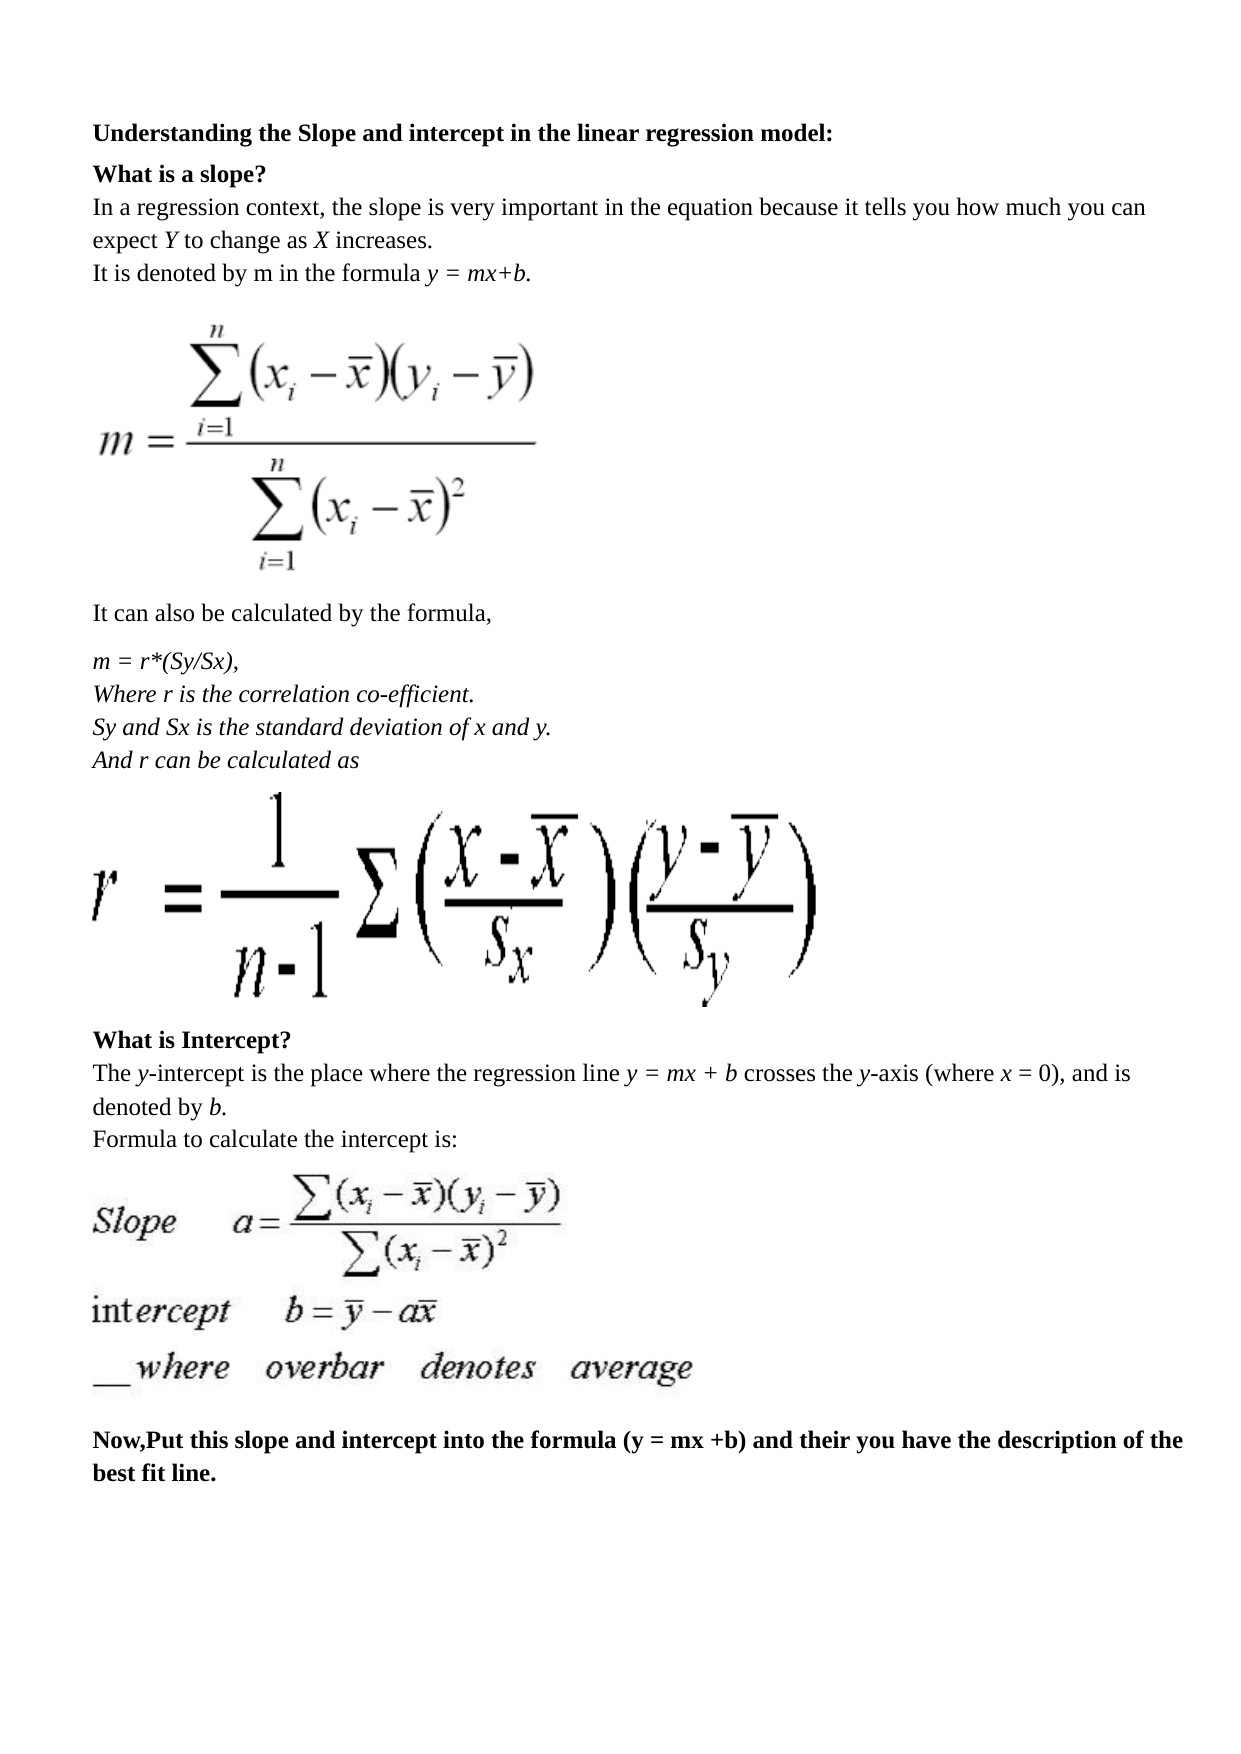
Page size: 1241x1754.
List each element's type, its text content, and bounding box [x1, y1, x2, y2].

subtitle Understanding the Slope and intercept in the linear regression model: [92, 118, 1208, 147]
picture [92, 306, 543, 580]
text Now,Put this slope and intercept into the formula (y = mx +b) and their you have the description of the best fit line. [92, 1425, 1208, 1487]
text m = r*(Sy/Sx), Where r is the correlation co-efficient. Sy and Sx is the standard deviation of x and y. And r can be calculated as [92, 646, 1208, 774]
picture [92, 1172, 702, 1407]
picture [92, 792, 816, 1007]
text It can also be calculated by the formula, [92, 598, 1208, 627]
text What is a slope? In a regression context, the slope is very important in the equation because it tells you how much you can expect Y to change as X increases. It is denoted by m in the formula y = mx+b. [92, 159, 1208, 287]
text What is Intercept? The y-intercept is the place where the regression line y = mx + b crosses the y-axis (where x = 0), and is denoted by b. Formula to calculate the intercept is: [92, 1026, 1208, 1153]
